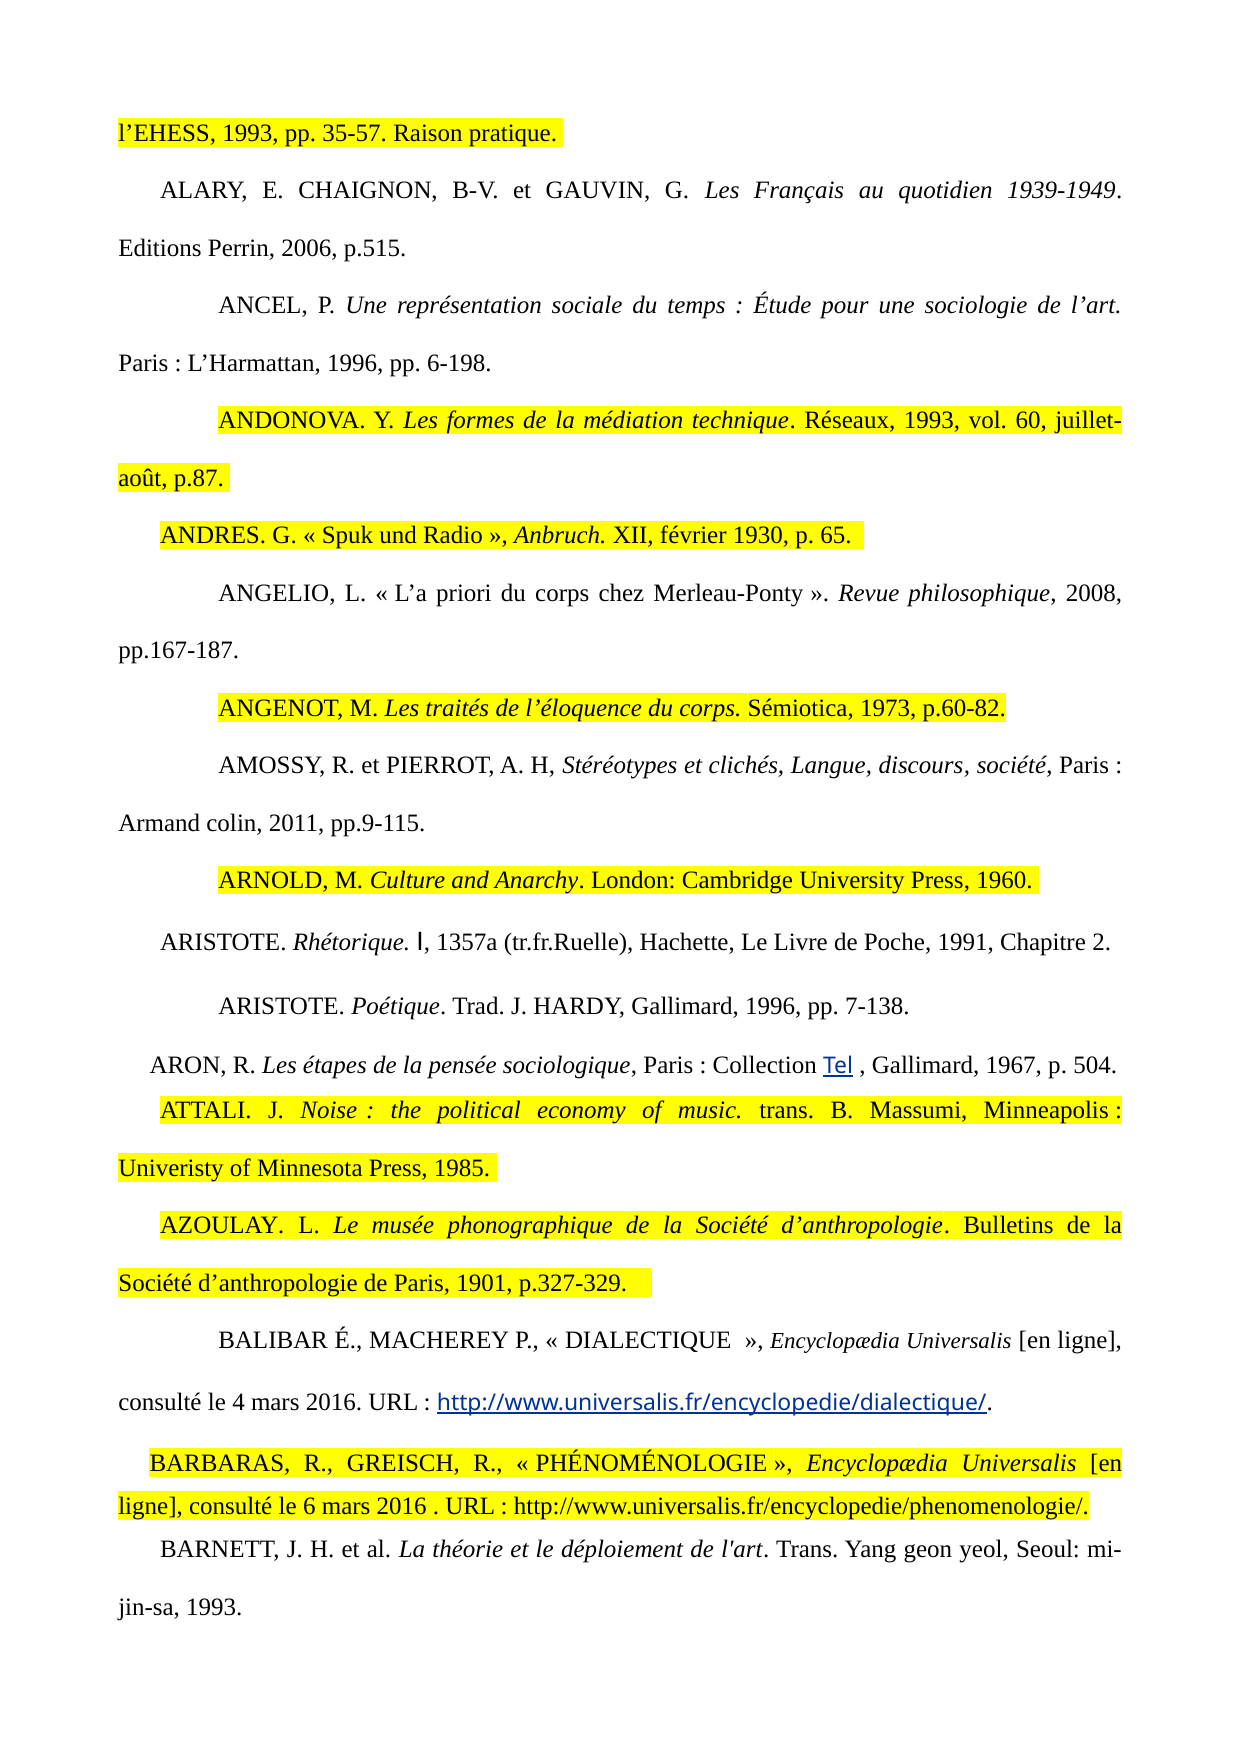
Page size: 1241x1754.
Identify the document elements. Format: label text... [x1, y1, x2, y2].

text l’EHESS, 1993, pp. 35-57. Raison pratique. [118, 118, 1122, 147]
text ANDRES. G. « Spuk und Radio », Anbruch. XII, février 1930, p. 65. [118, 521, 1122, 549]
text BALIBAR É., MACHEREY P., « DIALECTIQUE », Encyclopædia Universalis [en ligne], consulté le 4 mars 2016. URL : http://www.universalis.fr/encyclopedie/dialectique/. [118, 1326, 1122, 1417]
text AZOULAY. L. Le musée phonographique de la Société d’anthropologie. Bulletins de la Société d’anthropologie de Paris, 1901, p.327-329. [118, 1211, 1122, 1297]
text ANGENOT, M. Les traités de l’éloquence du corps. Sémiotica, 1973, p.60-82. [118, 693, 1122, 722]
text ANGELIO, L. « L’a priori du corps chez Merleau-Ponty ». Revue philosophique, 2008, pp.167-187. [118, 578, 1122, 664]
text BARNETT, J. H. et al. La théorie et le déploiement de l'art. Trans. Yang geon yeol, Seoul: mi-jin-sa, 1993. [118, 1534, 1122, 1621]
text ANDONOVA. Y. Les formes de la médiation technique. Réseaux, 1993, vol. 60, juillet-août, p.87. [118, 406, 1122, 492]
text BARBARAS, R., GREISCH, R., « PHÉNOMÉNOLOGIE », Encyclopædia Universalis [en ligne], consulté le 6 mars 2016 . URL : http://www.universalis.fr/encyclopedie/phenomenologie/. [118, 1448, 1122, 1520]
text ANCEL, P. Une représentation sociale du temps : Étude pour une sociologie de l’art. Paris : L’Harmattan, 1996, pp. 6-198. [118, 291, 1122, 377]
text ARNOLD, M. Culture and Anarchy. London: Cambridge University Press, 1960. [118, 866, 1122, 894]
text ATTALI. J. Noise : the political economy of music. trans. B. Massumi, Minneapolis : Univeristy of Minnesota Press, 1985. [118, 1096, 1122, 1182]
text ARISTOTE. Poétique. Trad. J. HARDY, Gallimard, 1996, pp. 7-138. [118, 991, 1122, 1020]
text ARON, R. Les étapes de la pensée sociologique, Paris : Collection Tel , Gallimard, 1967, p. 504. [118, 1049, 1122, 1080]
text AMOSSY, R. et PIERROT, A. H, Stéréotypes et clichés, Langue, discours, société, Paris : Armand colin, 2011, pp.9-115. [118, 751, 1122, 837]
text ALARY, E. CHAIGNON, B-V. et GAUVIN, G. Les Français au quotidien 1939-1949. Editions Perrin, 2006, p.515. [118, 176, 1122, 262]
text ARISTOTE. Rhétorique. Ⅰ, 1357a (tr.fr.Ruelle), Hachette, Le Livre de Poche, 1991, Chapitre 2. [118, 923, 1122, 957]
